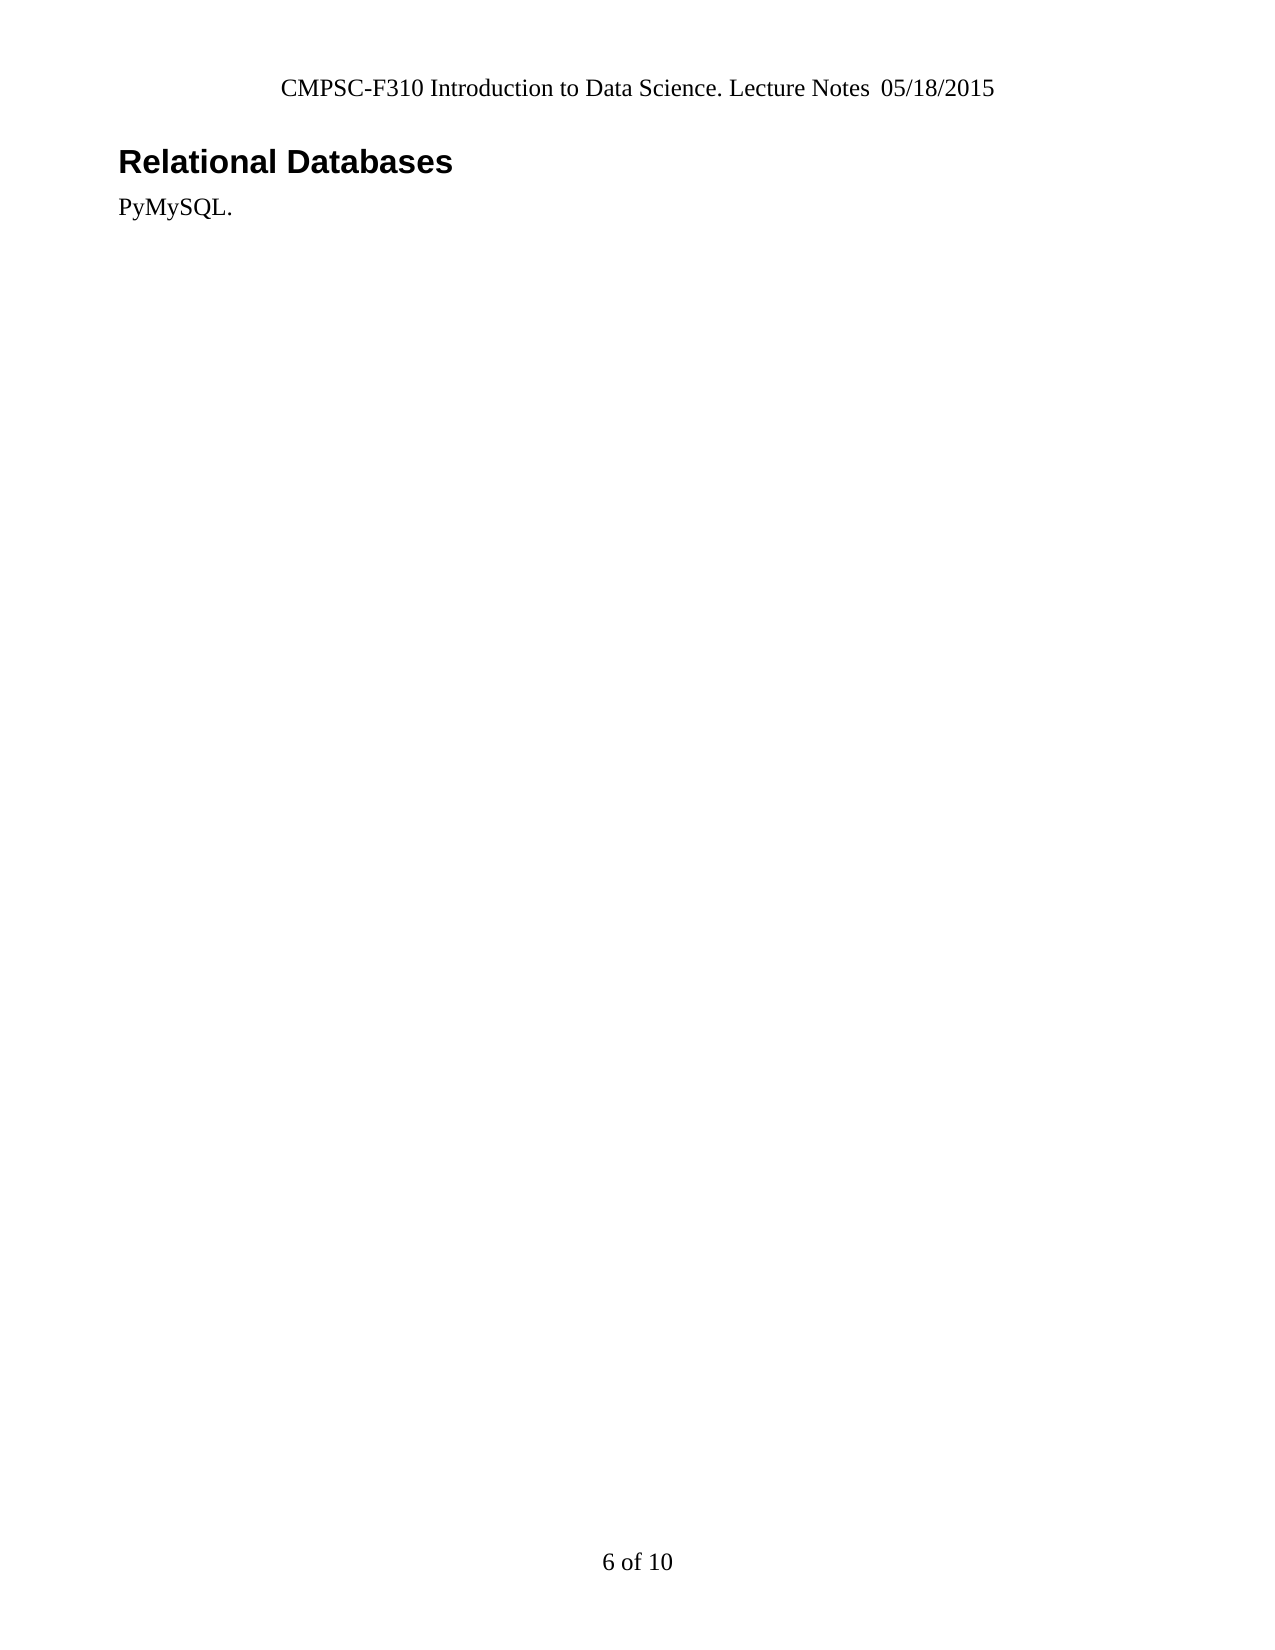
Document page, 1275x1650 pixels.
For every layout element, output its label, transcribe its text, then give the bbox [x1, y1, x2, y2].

text PyMySQL. [118, 193, 1157, 221]
subtitle Relational Databases [118, 143, 1157, 180]
